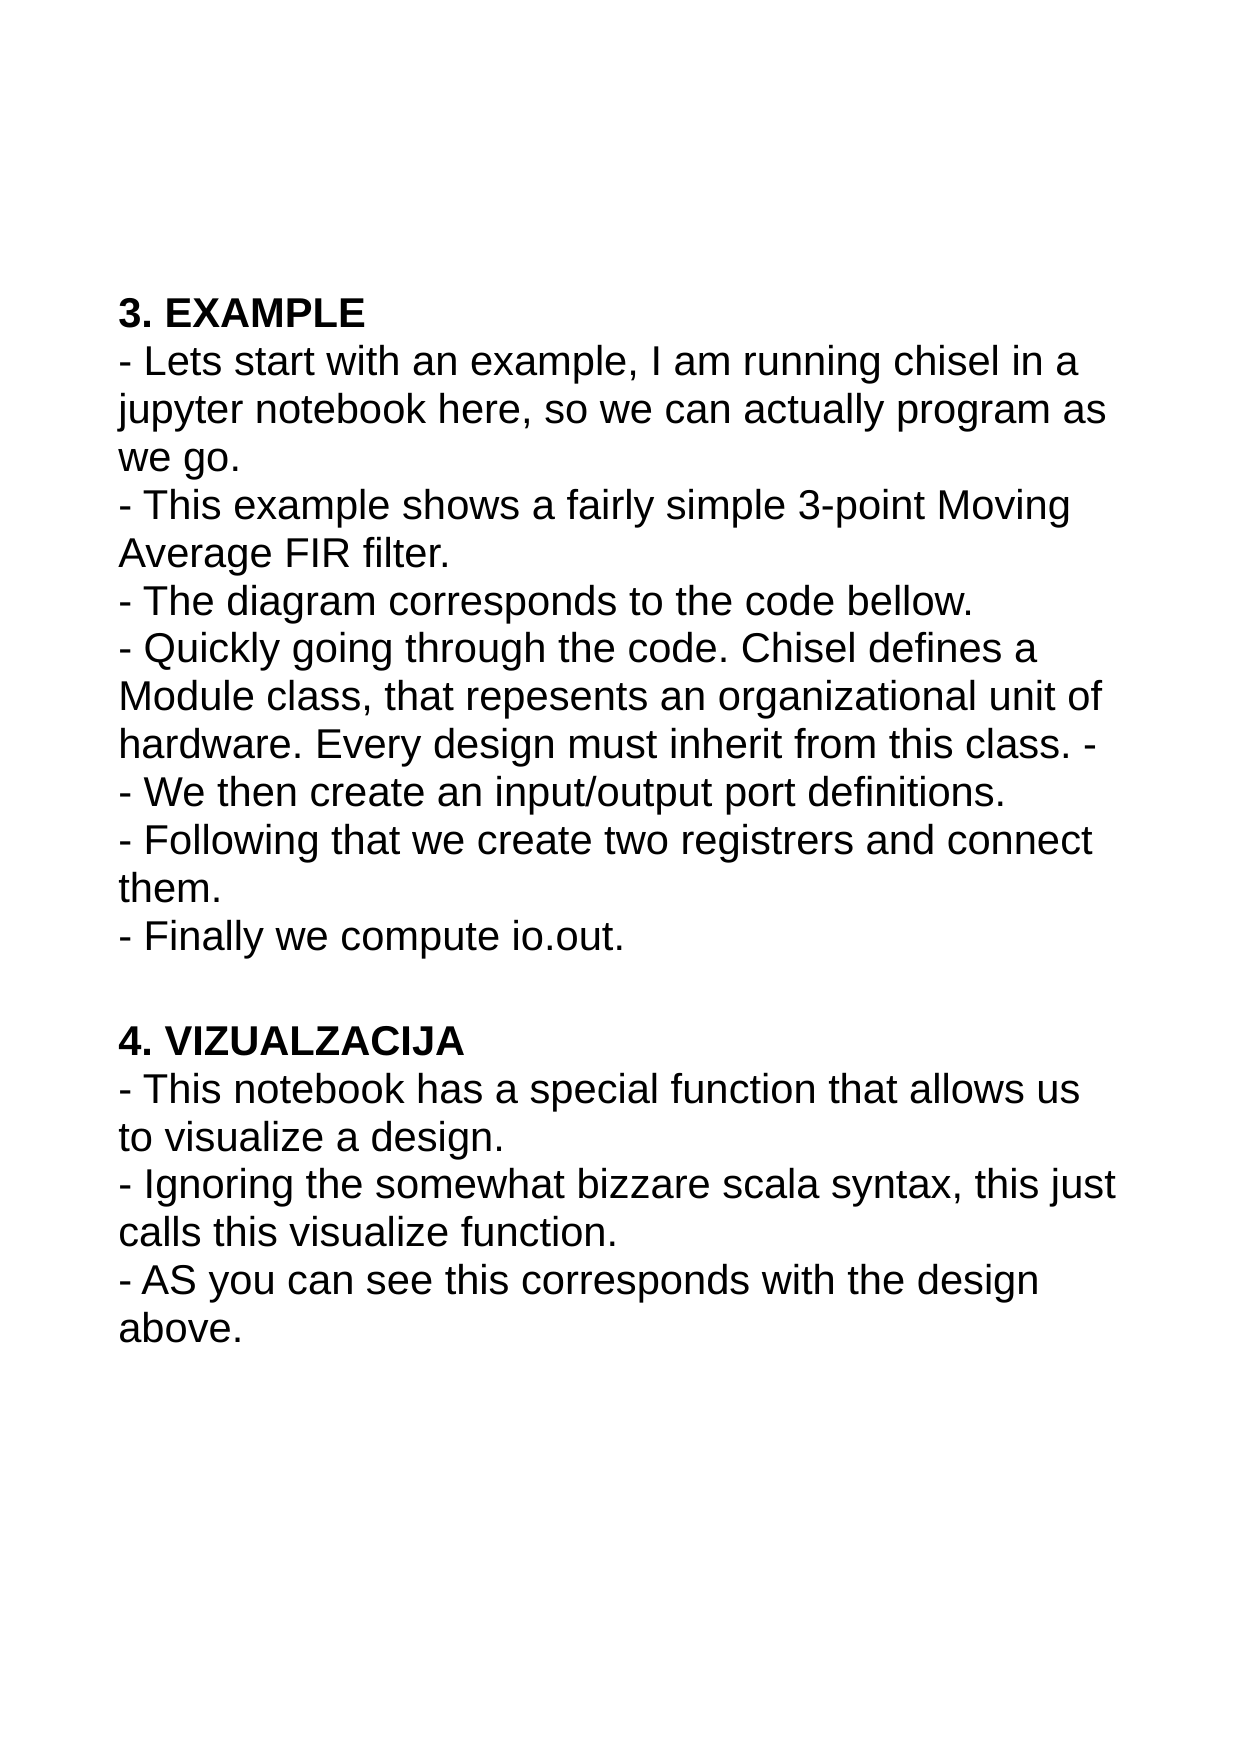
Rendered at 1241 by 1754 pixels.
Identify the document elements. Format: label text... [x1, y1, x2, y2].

text - Lets start with an example, I am running chisel in a jupyter notebook here, so we can actually program as we go. [118, 336, 1122, 480]
text 3. EXAMPLE [118, 288, 1122, 336]
text - Finally we compute io.out. [118, 911, 1122, 959]
text - This example shows a fairly simple 3-point Moving Average FIR filter. [118, 480, 1122, 576]
text - Ignoring the somewhat bizzare scala syntax, this just calls this visualize function. [118, 1160, 1122, 1256]
text - This notebook has a special function that allows us to visualize a design. [118, 1064, 1122, 1160]
text - AS you can see this corresponds with the design above. [118, 1256, 1122, 1351]
text - The diagram corresponds to the code bellow. [118, 576, 1122, 624]
text 4. VIZUALZACIJA [118, 1016, 1122, 1064]
text - Following that we create two registrers and connect them. [118, 816, 1122, 911]
text - Quickly going through the code. Chisel defines a Module class, that repesents an organizational unit of hardware. Every design must inherit from this class. - - We then create an input/output port definitions. [118, 624, 1122, 816]
